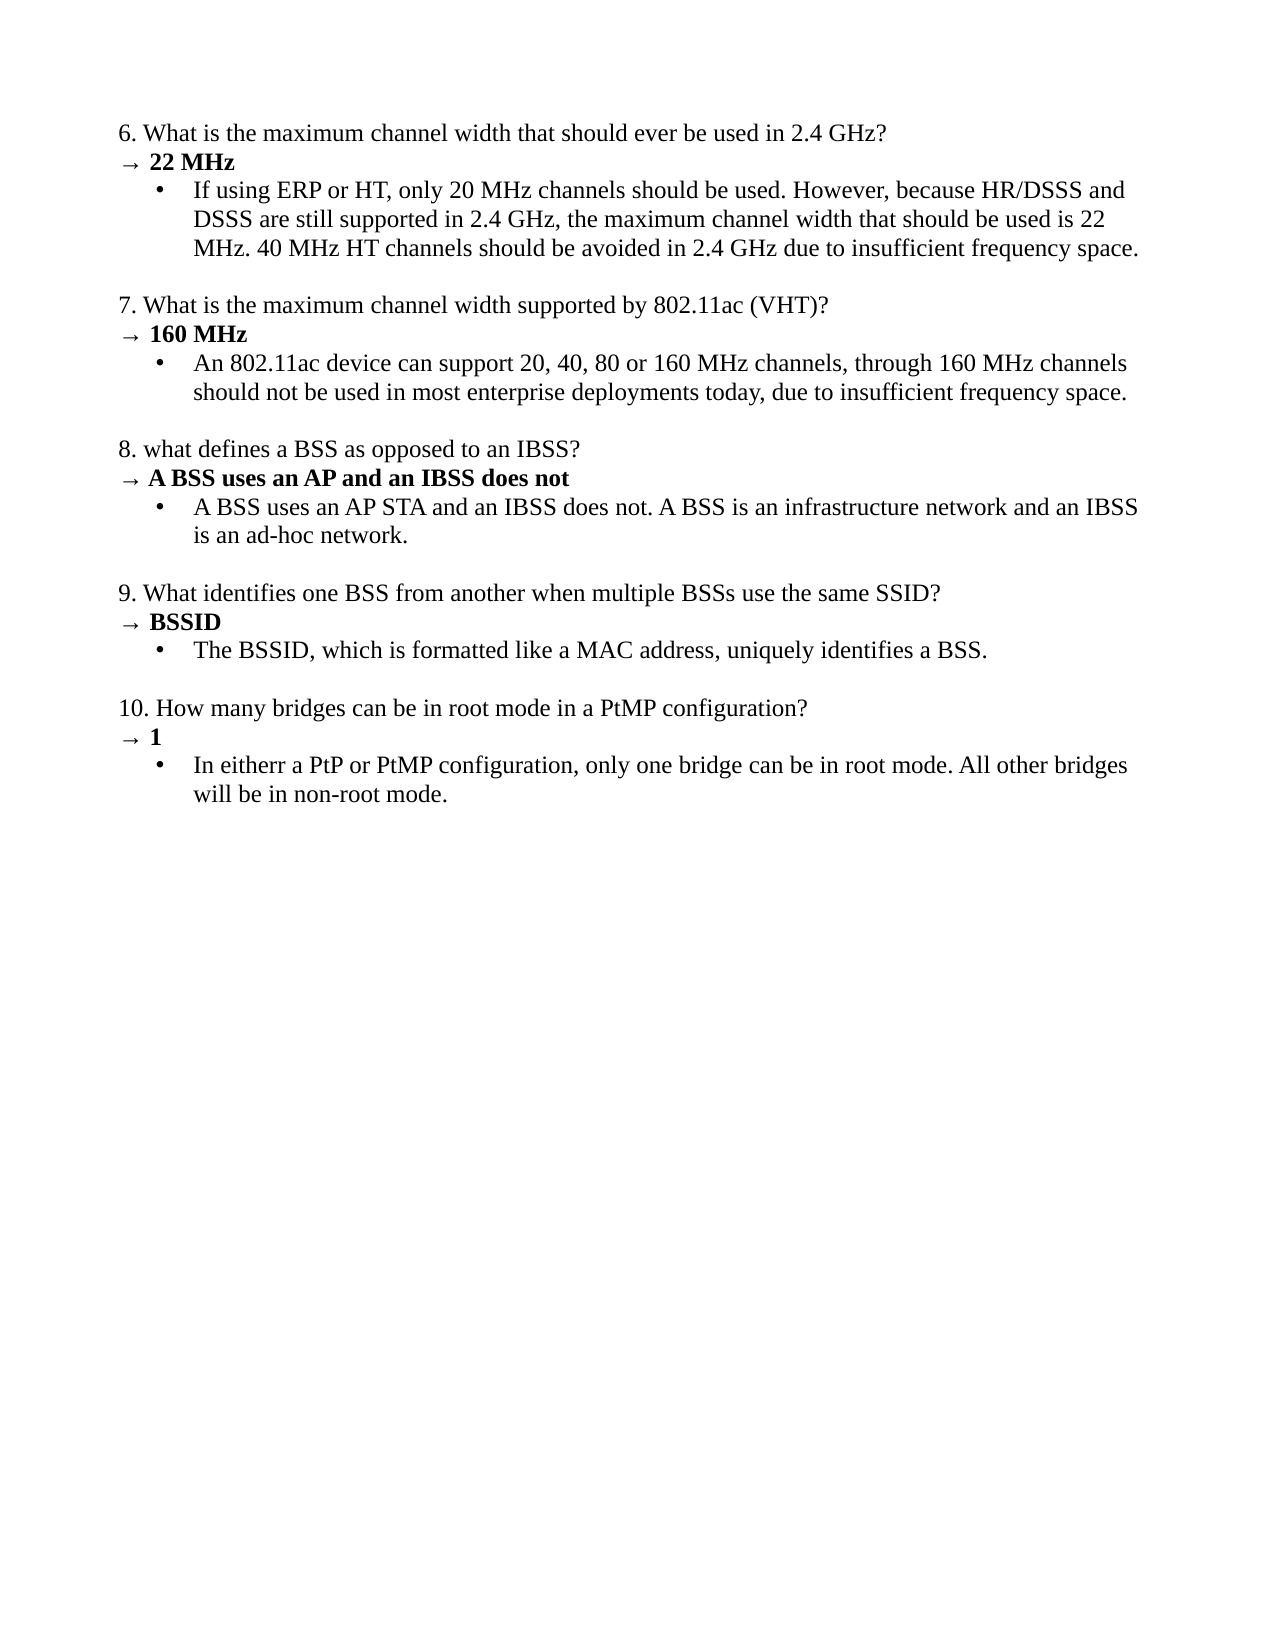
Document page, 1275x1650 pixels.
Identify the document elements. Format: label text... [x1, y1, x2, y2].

list An 802.11ac device can support 20, 40, 80 or 160 MHz channels, through 160 MHz channels should not be used in most enterprise deployments today, due to insufficient frequency space. [156, 348, 1157, 406]
text → 160 MHz [118, 319, 1157, 348]
text 9. What identifies one BSS from another when multiple BSSs use the same SSID? [118, 578, 1157, 607]
text → 22 MHz [118, 147, 1157, 176]
text 6. What is the maximum channel width that should ever be used in 2.4 GHz? [118, 118, 1157, 147]
text → BSSID [118, 607, 1157, 636]
list If using ERP or HT, only 20 MHz channels should be used. However, because HR/DSSS and DSSS are still supported in 2.4 GHz, the maximum channel width that should be used is 22 MHz. 40 MHz HT channels should be avoided in 2.4 GHz due to insufficient frequency space. [156, 176, 1157, 262]
text → 1 [118, 722, 1157, 751]
text 7. What is the maximum channel width supported by 802.11ac (VHT)? [118, 291, 1157, 319]
list A BSS uses an AP STA and an IBSS does not. A BSS is an infrastructure network and an IBSS is an ad-hoc network. [156, 492, 1157, 549]
text 10. How many bridges can be in root mode in a PtMP configuration? [118, 693, 1157, 722]
list In eitherr a PtP or PtMP configuration, only one bridge can be in root mode. All other bridges will be in non-root mode. [156, 751, 1157, 808]
list The BSSID, which is formatted like a MAC address, uniquely identifies a BSS. [156, 636, 1157, 664]
text → A BSS uses an AP and an IBSS does not [118, 463, 1157, 492]
text 8. what defines a BSS as opposed to an IBSS? [118, 434, 1157, 463]
